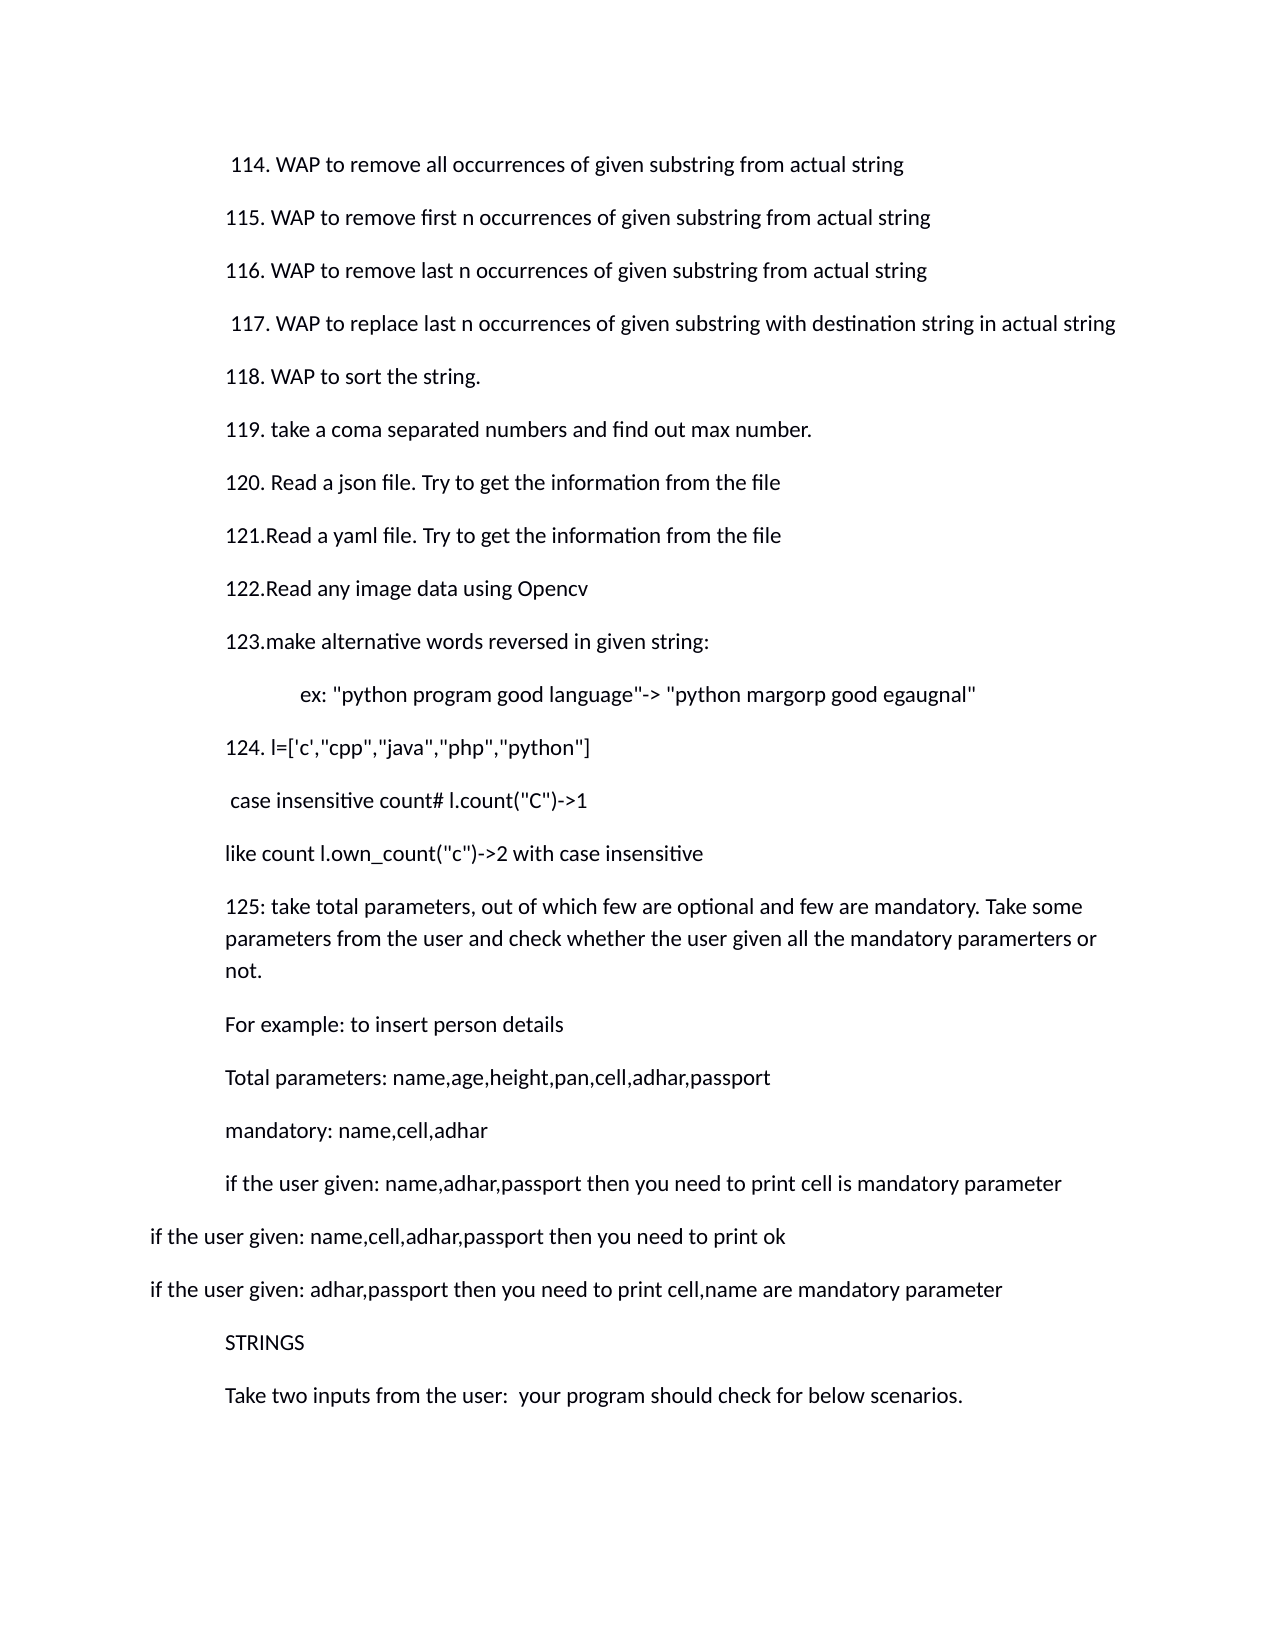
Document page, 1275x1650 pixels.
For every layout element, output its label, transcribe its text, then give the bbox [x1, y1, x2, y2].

list 114. WAP to remove all occurrences of given substring from actual string [225, 150, 1125, 178]
list 118. WAP to sort the string. [225, 362, 1125, 390]
list if the user given: name,cell,adhar,passport then you need to print ok [150, 1222, 1125, 1250]
list 120. Read a json file. Try to get the information from the file [225, 468, 1125, 496]
list 122.Read any image data using Opencv [225, 574, 1125, 602]
list case insensitive count# l.count("C")->1 [225, 786, 1125, 814]
list Total parameters: name,age,height,pan,cell,adhar,passport [225, 1063, 1125, 1091]
list 121.Read a yaml file. Try to get the information from the file [225, 521, 1125, 549]
list like count l.own_count("c")->2 with case insensitive [225, 839, 1125, 867]
list STRINGS [225, 1328, 1125, 1356]
list if the user given: name,adhar,passport then you need to print cell is mandatory parameter [150, 1169, 1125, 1197]
list if the user given: adhar,passport then you need to print cell,name are mandatory parameter [150, 1275, 1125, 1303]
list mandatory: name,cell,adhar [225, 1116, 1125, 1144]
list Take two inputs from the user: your program should check for below scenarios. [225, 1381, 1125, 1409]
list 116. WAP to remove last n occurrences of given substring from actual string [225, 256, 1125, 284]
text 124. l=['c',"cpp","java","php","python"] [150, 733, 1125, 761]
list For example: to insert person details [225, 1010, 1125, 1038]
list 123.make alternative words reversed in given string: [225, 627, 1125, 655]
list 119. take a coma separated numbers and find out max number. [225, 415, 1125, 443]
list 117. WAP to replace last n occurrences of given substring with destination string in actual string [225, 309, 1125, 337]
list 115. WAP to remove first n occurrences of given substring from actual string [225, 203, 1125, 231]
list 125: take total parameters, out of which few are optional and few are mandatory. Take some parameters from the user and check whether the user given all the mandatory paramerters or not. [225, 892, 1125, 985]
text ex: "python program good language"-> "python margorp good egaugnal" [150, 680, 1125, 708]
